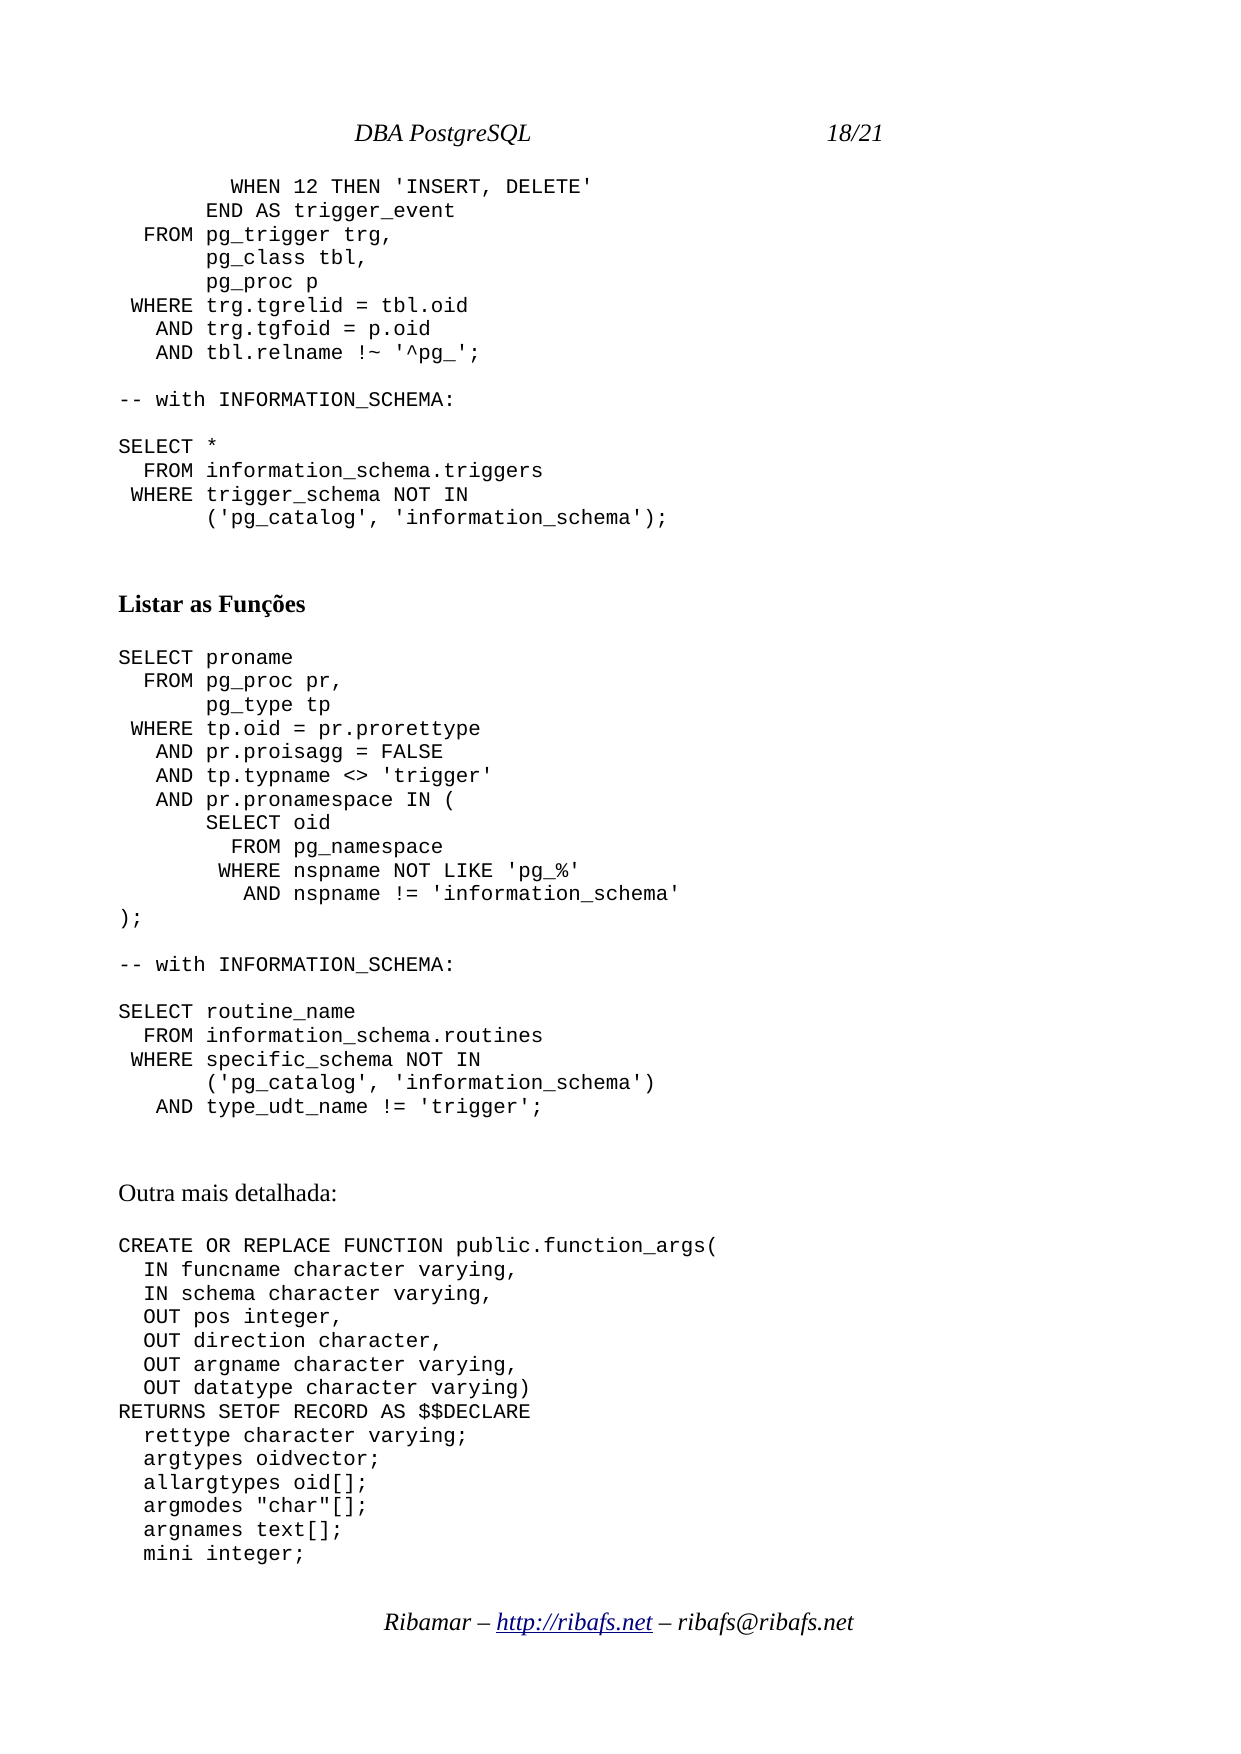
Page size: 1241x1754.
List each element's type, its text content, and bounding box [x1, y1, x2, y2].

text FROM information_schema.routines [118, 1025, 1122, 1049]
text IN schema character varying, [118, 1283, 1122, 1306]
text CREATE OR REPLACE FUNCTION public.function_args( [118, 1235, 1122, 1259]
text -- with INFORMATION_SCHEMA: [118, 954, 1122, 978]
text WHERE trigger_schema NOT IN [118, 484, 1122, 507]
text AND trg.tgfoid = p.oid [118, 318, 1122, 342]
text END AS trigger_event [118, 200, 1122, 224]
text AND nspname != 'information_schema' [118, 883, 1122, 907]
text OUT datatype character varying) [118, 1377, 1122, 1401]
text WHERE specific_schema NOT IN [118, 1049, 1122, 1072]
text FROM information_schema.triggers [118, 460, 1122, 484]
text WHEN 12 THEN 'INSERT, DELETE' [118, 176, 1122, 200]
text AND tp.typname <> 'trigger' [118, 765, 1122, 789]
text argtypes oidvector; [118, 1448, 1122, 1472]
text AND type_udt_name != 'trigger'; [118, 1096, 1122, 1120]
text FROM pg_proc pr, [118, 670, 1122, 694]
text AND pr.pronamespace IN ( [118, 789, 1122, 812]
text OUT argname character varying, [118, 1354, 1122, 1377]
text Listar as Funções [118, 589, 1122, 618]
text rettype character varying; [118, 1424, 1122, 1448]
text allargtypes oid[]; [118, 1472, 1122, 1496]
text ); [118, 907, 1122, 931]
text FROM pg_trigger trg, [118, 224, 1122, 247]
text argnames text[]; [118, 1519, 1122, 1543]
text WHERE nspname NOT LIKE 'pg_%' [118, 859, 1122, 883]
text RETURNS SETOF RECORD AS $$DECLARE [118, 1401, 1122, 1424]
text WHERE trg.tgrelid = tbl.oid [118, 294, 1122, 318]
text SELECT proname [118, 647, 1122, 670]
text OUT direction character, [118, 1330, 1122, 1354]
text pg_proc p [118, 271, 1122, 294]
text SELECT * [118, 436, 1122, 460]
text argmodes "char"[]; [118, 1496, 1122, 1519]
text SELECT oid [118, 812, 1122, 836]
text Outra mais detalhada: [118, 1178, 1122, 1207]
text mini integer; [118, 1543, 1122, 1566]
text AND tbl.relname !~ '^pg_'; [118, 342, 1122, 366]
text ('pg_catalog', 'information_schema') [118, 1072, 1122, 1096]
text WHERE tp.oid = pr.prorettype [118, 718, 1122, 741]
text -- with INFORMATION_SCHEMA: [118, 389, 1122, 413]
text FROM pg_namespace [118, 836, 1122, 859]
text pg_class tbl, [118, 247, 1122, 271]
text SELECT routine_name [118, 1001, 1122, 1025]
text AND pr.proisagg = FALSE [118, 741, 1122, 765]
text pg_type tp [118, 694, 1122, 718]
text IN funcname character varying, [118, 1259, 1122, 1283]
text OUT pos integer, [118, 1306, 1122, 1330]
text ('pg_catalog', 'information_schema'); [118, 507, 1122, 531]
